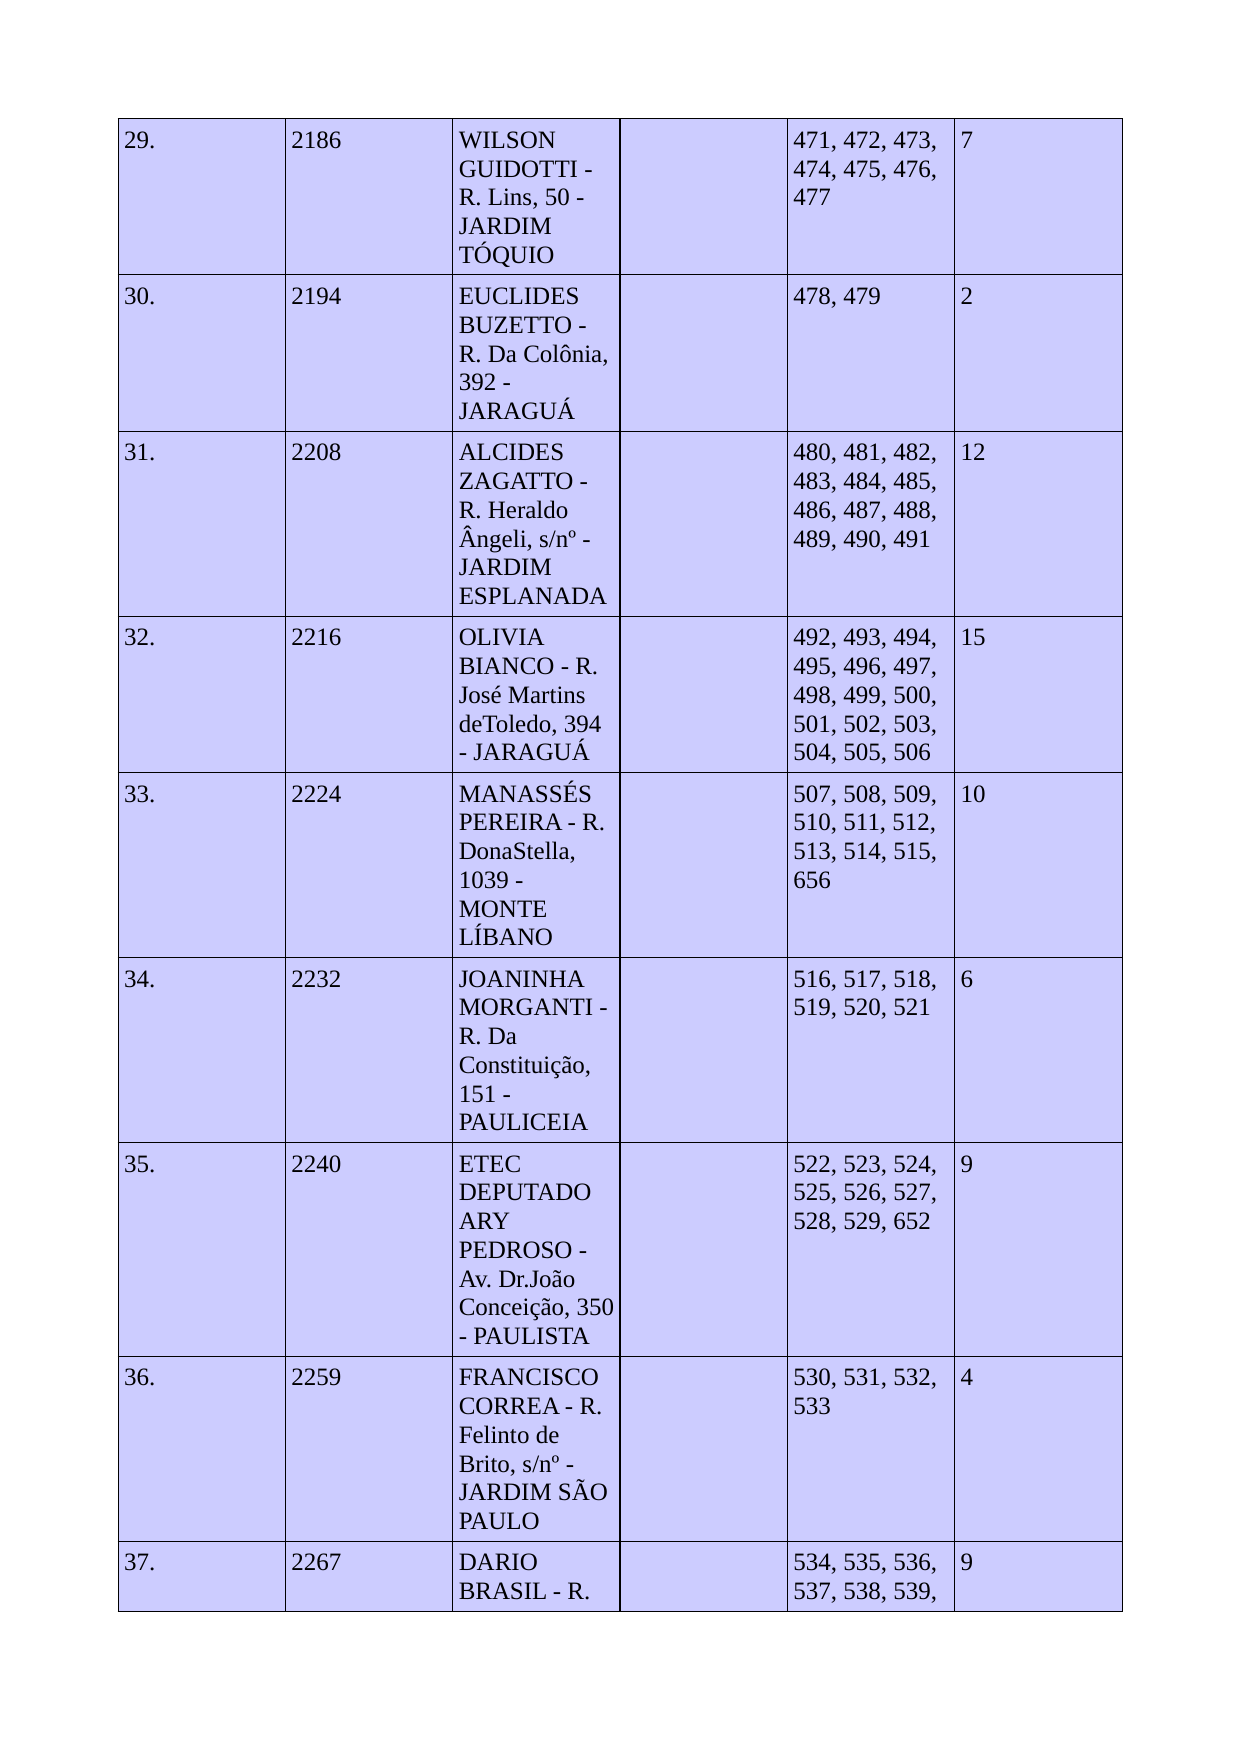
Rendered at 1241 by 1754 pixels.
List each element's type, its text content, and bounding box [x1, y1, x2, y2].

table_cell EUCLIDES BUZETTO - R. Da Colônia, 392 - JARAGUÁ [453, 275, 619, 431]
table_cell 2 [955, 275, 1122, 431]
table_cell 15 [955, 617, 1122, 772]
table_cell [621, 773, 787, 957]
table_cell 478, 479 [788, 275, 954, 431]
table_cell 2232 [286, 958, 452, 1142]
table_cell 29. [119, 119, 285, 274]
table_cell [621, 432, 787, 616]
table_cell 37. [119, 1542, 285, 1611]
table_cell 36. [119, 1357, 285, 1541]
table_cell WILSON GUIDOTTI - R. Lins, 50 - JARDIM TÓQUIO [453, 119, 619, 274]
table_cell JOANINHA MORGANTI - R. Da Constituição, 151 - PAULICEIA [453, 958, 619, 1142]
table_cell [621, 275, 787, 431]
table_cell 2267 [286, 1542, 452, 1611]
table_cell 534, 535, 536, 537, 538, 539, [788, 1542, 954, 1611]
table_cell 32. [119, 617, 285, 772]
table_cell 12 [955, 432, 1122, 616]
table_cell MANASSÉS PEREIRA - R. DonaStella, 1039 - MONTE LÍBANO [453, 773, 619, 957]
table_cell 33. [119, 773, 285, 957]
table_cell 2208 [286, 432, 452, 616]
table_cell 34. [119, 958, 285, 1142]
table_cell [621, 958, 787, 1142]
table_cell 2194 [286, 275, 452, 431]
table_cell [621, 1357, 787, 1541]
table_cell [621, 119, 787, 274]
table_cell ALCIDES ZAGATTO - R. Heraldo Ângeli, s/nº - JARDIM ESPLANADA [453, 432, 619, 616]
table_cell 522, 523, 524, 525, 526, 527, 528, 529, 652 [788, 1143, 954, 1356]
table_cell 9 [955, 1542, 1122, 1611]
table_cell 31. [119, 432, 285, 616]
table_cell ETEC DEPUTADO ARY PEDROSO - Av. Dr.João Conceição, 350 - PAULISTA [453, 1143, 619, 1356]
table_cell 2224 [286, 773, 452, 957]
table_cell 492, 493, 494, 495, 496, 497, 498, 499, 500, 501, 502, 503, 504, 505, 506 [788, 617, 954, 772]
table_cell 2216 [286, 617, 452, 772]
table_cell OLIVIA BIANCO - R. José Martins deToledo, 394 - JARAGUÁ [453, 617, 619, 772]
table_cell 480, 481, 482, 483, 484, 485, 486, 487, 488, 489, 490, 491 [788, 432, 954, 616]
table_cell 7 [955, 119, 1122, 274]
table_cell [621, 1542, 787, 1611]
table_cell 6 [955, 958, 1122, 1142]
table_cell 35. [119, 1143, 285, 1356]
table_cell FRANCISCO CORREA - R. Felinto de Brito, s/nº - JARDIM SÃO PAULO [453, 1357, 619, 1541]
table_cell [621, 1143, 787, 1356]
table_cell 4 [955, 1357, 1122, 1541]
table_cell 10 [955, 773, 1122, 957]
table_cell 507, 508, 509, 510, 511, 512, 513, 514, 515, 656 [788, 773, 954, 957]
table_cell DARIO BRASIL - R. [453, 1542, 619, 1611]
table_cell 530, 531, 532, 533 [788, 1357, 954, 1541]
table_cell 471, 472, 473, 474, 475, 476, 477 [788, 119, 954, 274]
table_cell [621, 617, 787, 772]
table_cell 9 [955, 1143, 1122, 1356]
table_cell 2259 [286, 1357, 452, 1541]
table_cell 30. [119, 275, 285, 431]
table_cell 2186 [286, 119, 452, 274]
table_cell 516, 517, 518, 519, 520, 521 [788, 958, 954, 1142]
table_cell 2240 [286, 1143, 452, 1356]
